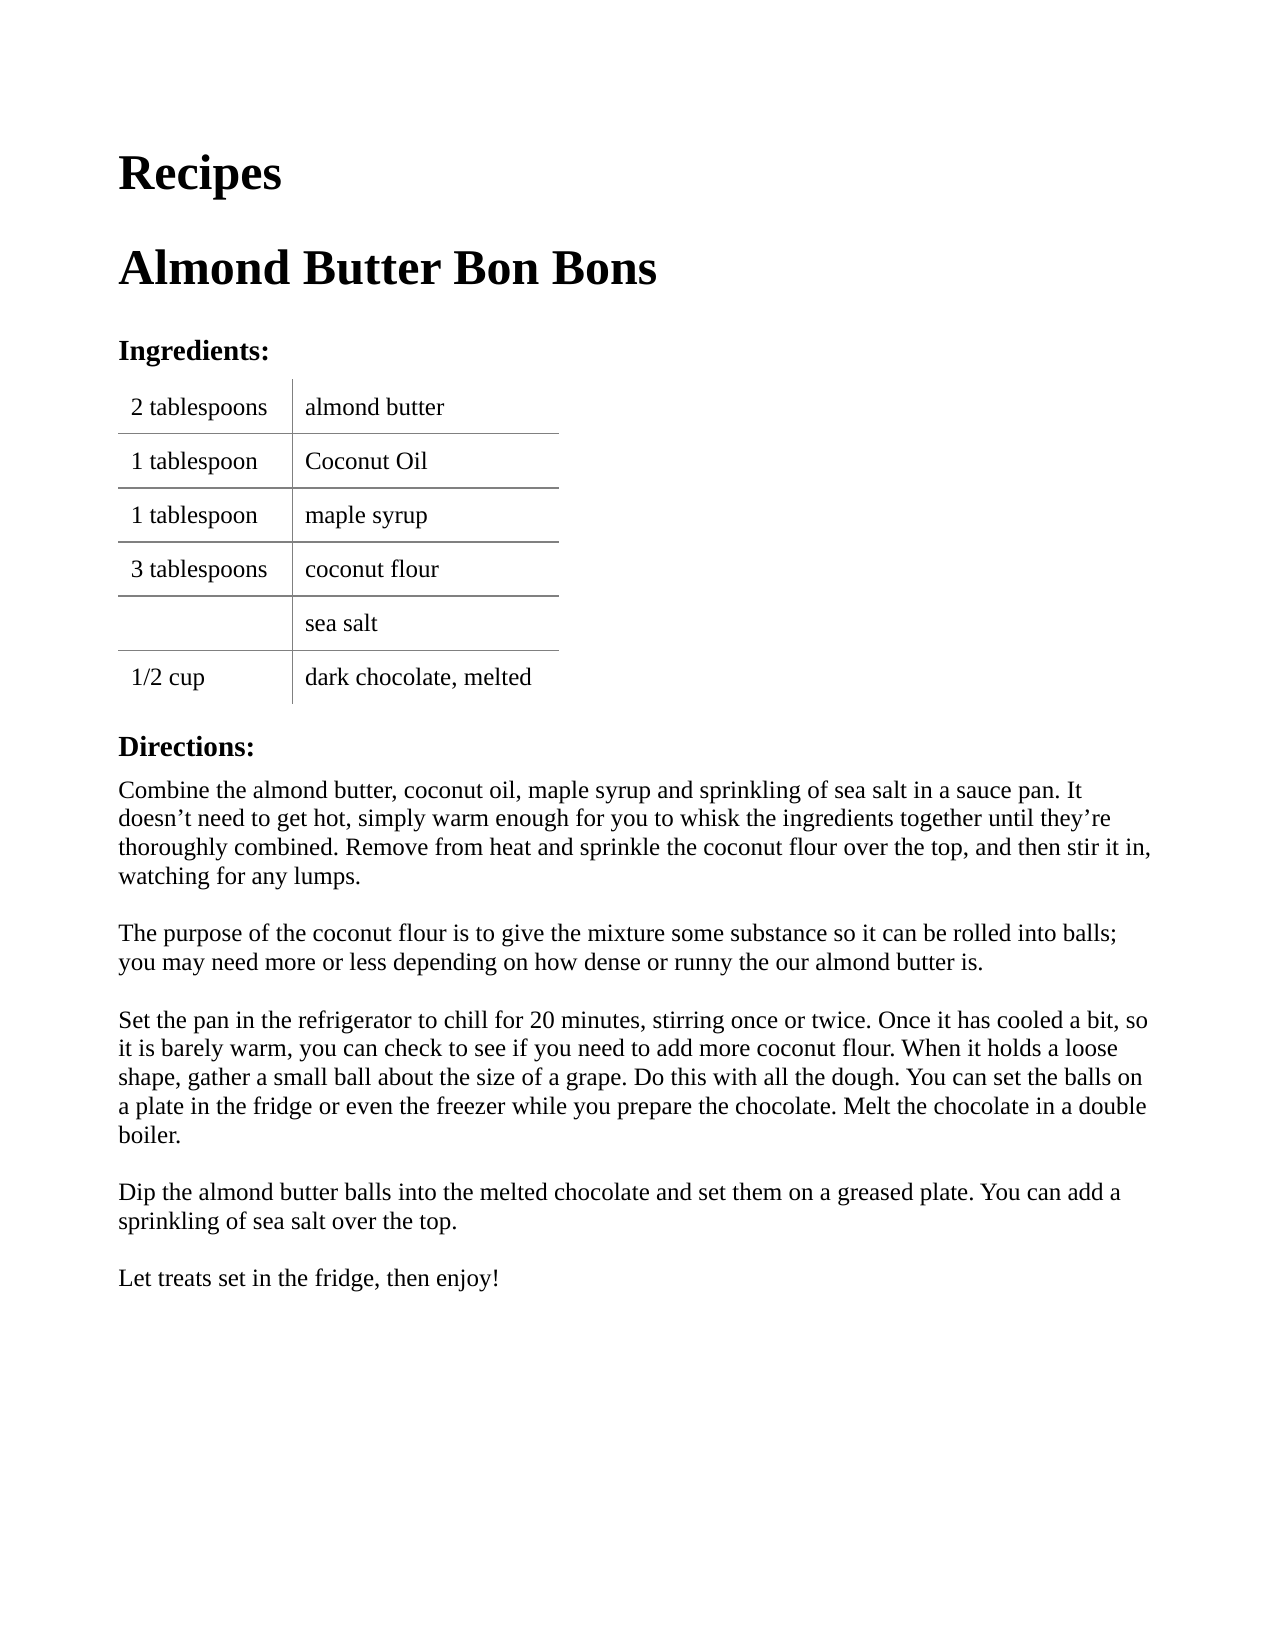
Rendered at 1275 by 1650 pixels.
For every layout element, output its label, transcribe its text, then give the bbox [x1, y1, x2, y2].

table_cell maple syrup [293, 489, 559, 541]
subtitle Ingredients: [118, 333, 1157, 367]
subtitle Recipes [118, 143, 1157, 201]
table_cell coconut flour [293, 543, 559, 595]
subtitle Almond Butter Bon Bons [118, 238, 1157, 296]
table_cell 1/2 cup [118, 651, 292, 704]
table_cell [118, 597, 292, 649]
table_cell dark chocolate, melted [293, 651, 559, 704]
table_cell 1 tablespoon [118, 434, 292, 487]
table_header almond butter [293, 379, 559, 433]
table_header 2 tablespoons [118, 379, 292, 433]
table_cell Coconut Oil [293, 434, 559, 487]
table_cell sea salt [293, 597, 559, 649]
table_cell 3 tablespoons [118, 543, 292, 595]
text Combine the almond butter, coconut oil, maple syrup and sprinkling of sea salt in a sauce pan. It doesn’t need to get hot, simply warm enough for you to whisk the ingredients together until they’re thoroughly combined. Remove from heat and sprinkle the coconut flour over the top, and then stir it in, watching for any lumps. The purpose of the coconut flour is to give the mixture some substance so it can be rolled into balls; you may need more or less depending on how dense or runny the our almond butter is. Set the pan in the refrigerator to chill for 20 minutes, stirring once or twice. Once it has cooled a bit, so it is barely warm, you can check to see if you need to add more coconut flour. When it holds a loose shape, gather a small ball about the size of a grape. Do this with all the dough. You can set the balls on a plate in the fridge or even the freezer while you prepare the chocolate. Melt the chocolate in a double boiler. Dip the almond butter balls into the melted chocolate and set them on a greased plate. You can add a sprinkling of sea salt over the top. Let treats set in the fridge, then enjoy! [118, 775, 1157, 1292]
subtitle Directions: [118, 729, 1157, 762]
table_cell 1 tablespoon [118, 489, 292, 541]
